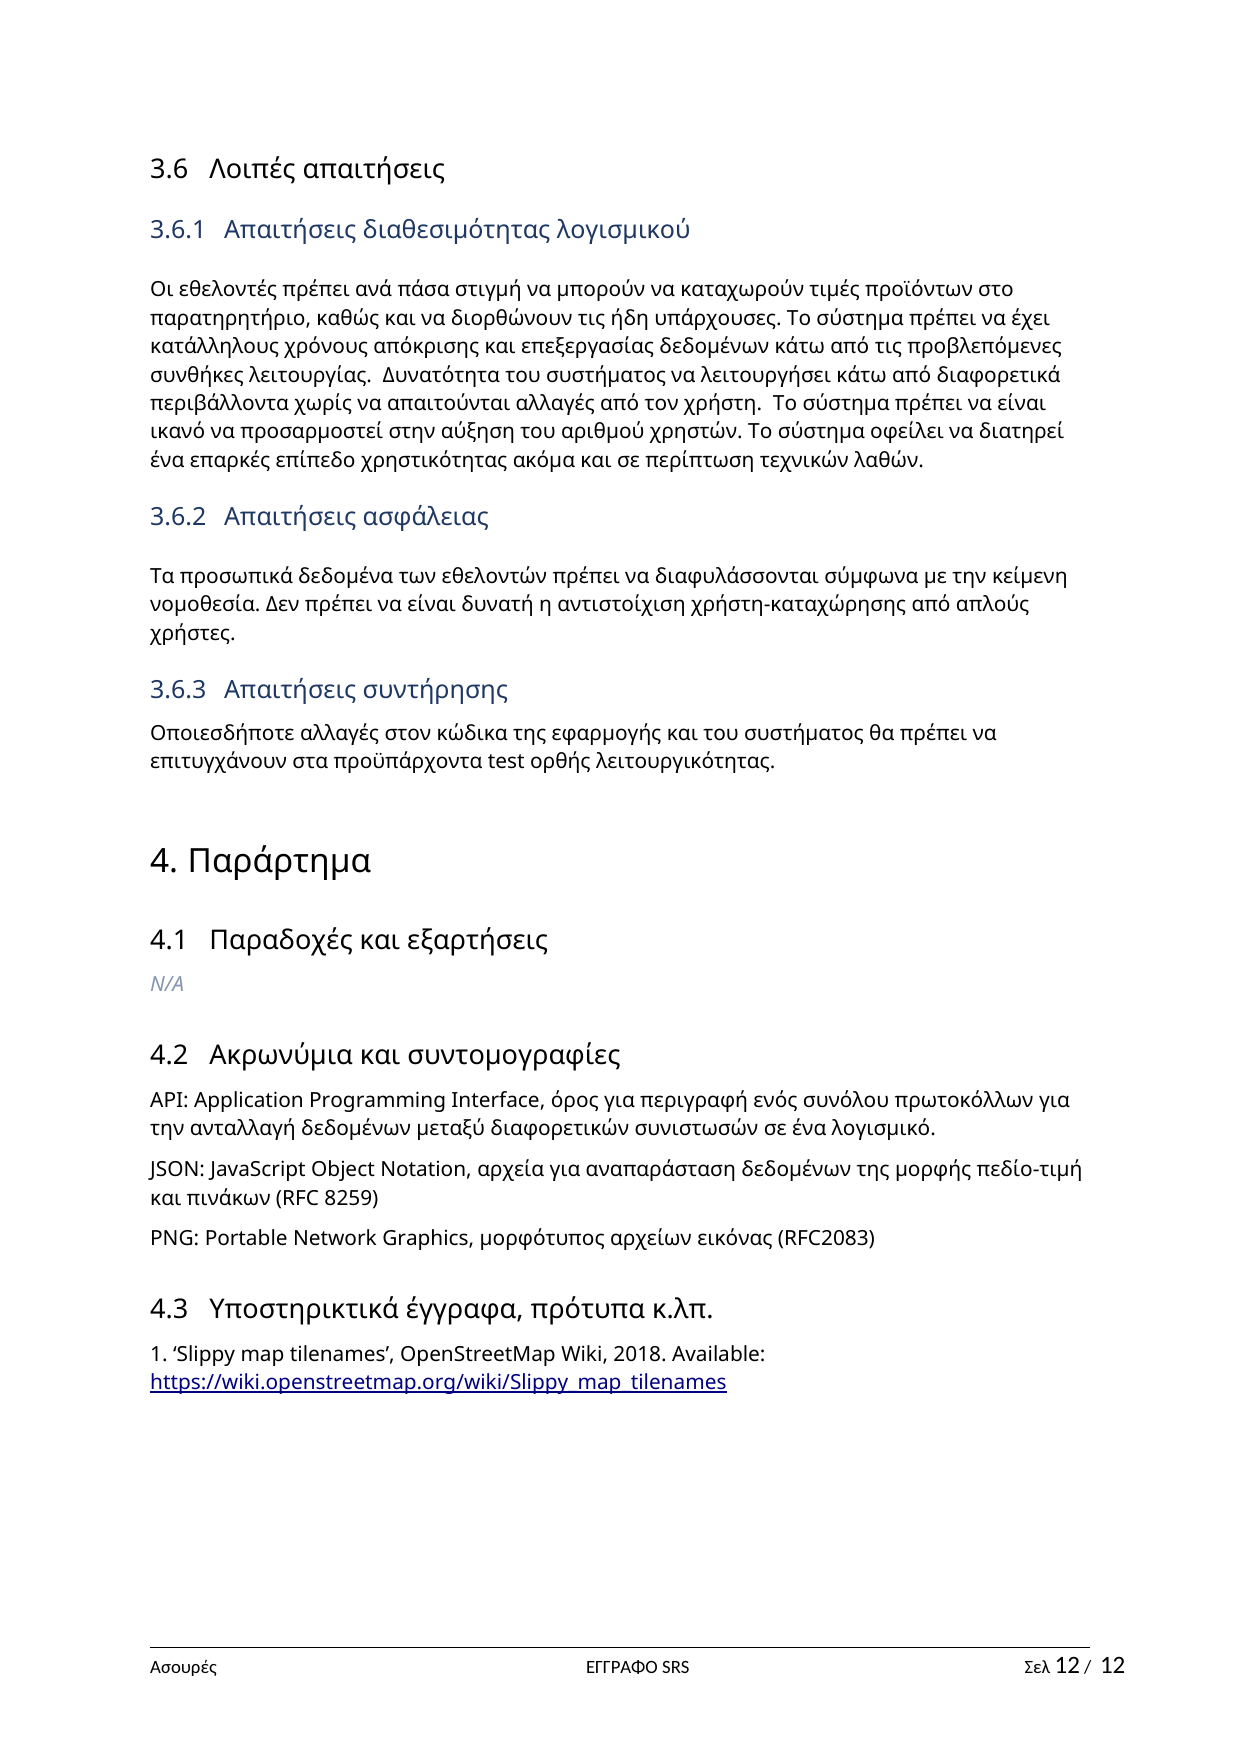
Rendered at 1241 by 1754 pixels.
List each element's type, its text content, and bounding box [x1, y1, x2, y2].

subtitle 4.2 Ακρωνύμια και συντομογραφίες [150, 1035, 1090, 1072]
subtitle 4.3 Υποστηρικτικά έγγραφα, πρότυπα κ.λπ. [150, 1289, 1090, 1326]
subtitle 3.6 Λοιπές απαιτήσεις [150, 150, 1090, 187]
text 1. ‘Slippy map tilenames’, OpenStreetMap Wiki, 2018. Available: https://wiki.openstreetmap.org/wiki/Slippy_map_tilenames [150, 1339, 1090, 1396]
subtitle 3.6.2 Απαιτήσεις ασφάλειας [150, 498, 1090, 532]
text JSON: JavaScript Object Notation, αρχεία για αναπαράσταση δεδομένων της μορφής πεδίο-τιμή και πινάκων (RFC 8259) [150, 1154, 1090, 1211]
text Οποιεσδήποτε αλλαγές στον κώδικα της εφαρμογής και του συστήματος θα πρέπει να επιτυγχάνουν στα προϋπάρχοντα test ορθής λειτουργικότητας. [150, 718, 1090, 775]
text Ν/Α [150, 969, 1090, 998]
subtitle 3.6.3 Απαιτήσεις συντήρησης [150, 671, 1090, 705]
text Τα προσωπικά δεδομένα των εθελοντών πρέπει να διαφυλάσσονται σύμφωνα με την κείμενη νομοθεσία. Δεν πρέπει να είναι δυνατή η αντιστοίχιση χρήστη-καταχώρησης από απλούς χρήστες. [150, 561, 1090, 646]
text Οι εθελοντές πρέπει ανά πάσα στιγμή να μπορούν να καταχωρούν τιμές προϊόντων στο παρατηρητήριο, καθώς και να διορθώνουν τις ήδη υπάρχουσες. Το σύστημα πρέπει να έχει κατάλληλους χρόνους απόκρισης και επεξεργασίας δεδομένων κάτω από τις προβλεπόμενες συνθήκες λειτουργίας. Δυνατότητα του συστήματος να λειτουργήσει κάτω από διαφορετικά περιβάλλοντα χωρίς να απαιτούνται αλλαγές από τον χρήστη. Το σύστημα πρέπει να είναι ικανό να προσαρμοστεί στην αύξηση του αριθμού χρηστών. Το σύστημα οφείλει να διατηρεί ένα επαρκές επίπεδο χρηστικότητας ακόμα και σε περίπτωση τεχνικών λαθών. [150, 274, 1090, 473]
subtitle Παράρτημα [150, 837, 1090, 883]
subtitle 3.6.1 Απαιτήσεις διαθεσιμότητας λογισμικού [150, 212, 1090, 246]
text API: Application Programming Interface, όρος για περιγραφή ενός συνόλου πρωτοκόλλων για την ανταλλαγή δεδομένων μεταξύ διαφορετικών συνιστωσών σε ένα λογισμικό. [150, 1085, 1090, 1142]
text PNG: Portable Network Graphics, μορφότυπος αρχείων εικόνας (RFC2083) [150, 1223, 1090, 1252]
subtitle 4.1 Παραδοχές και εξαρτήσεις [150, 920, 1090, 957]
